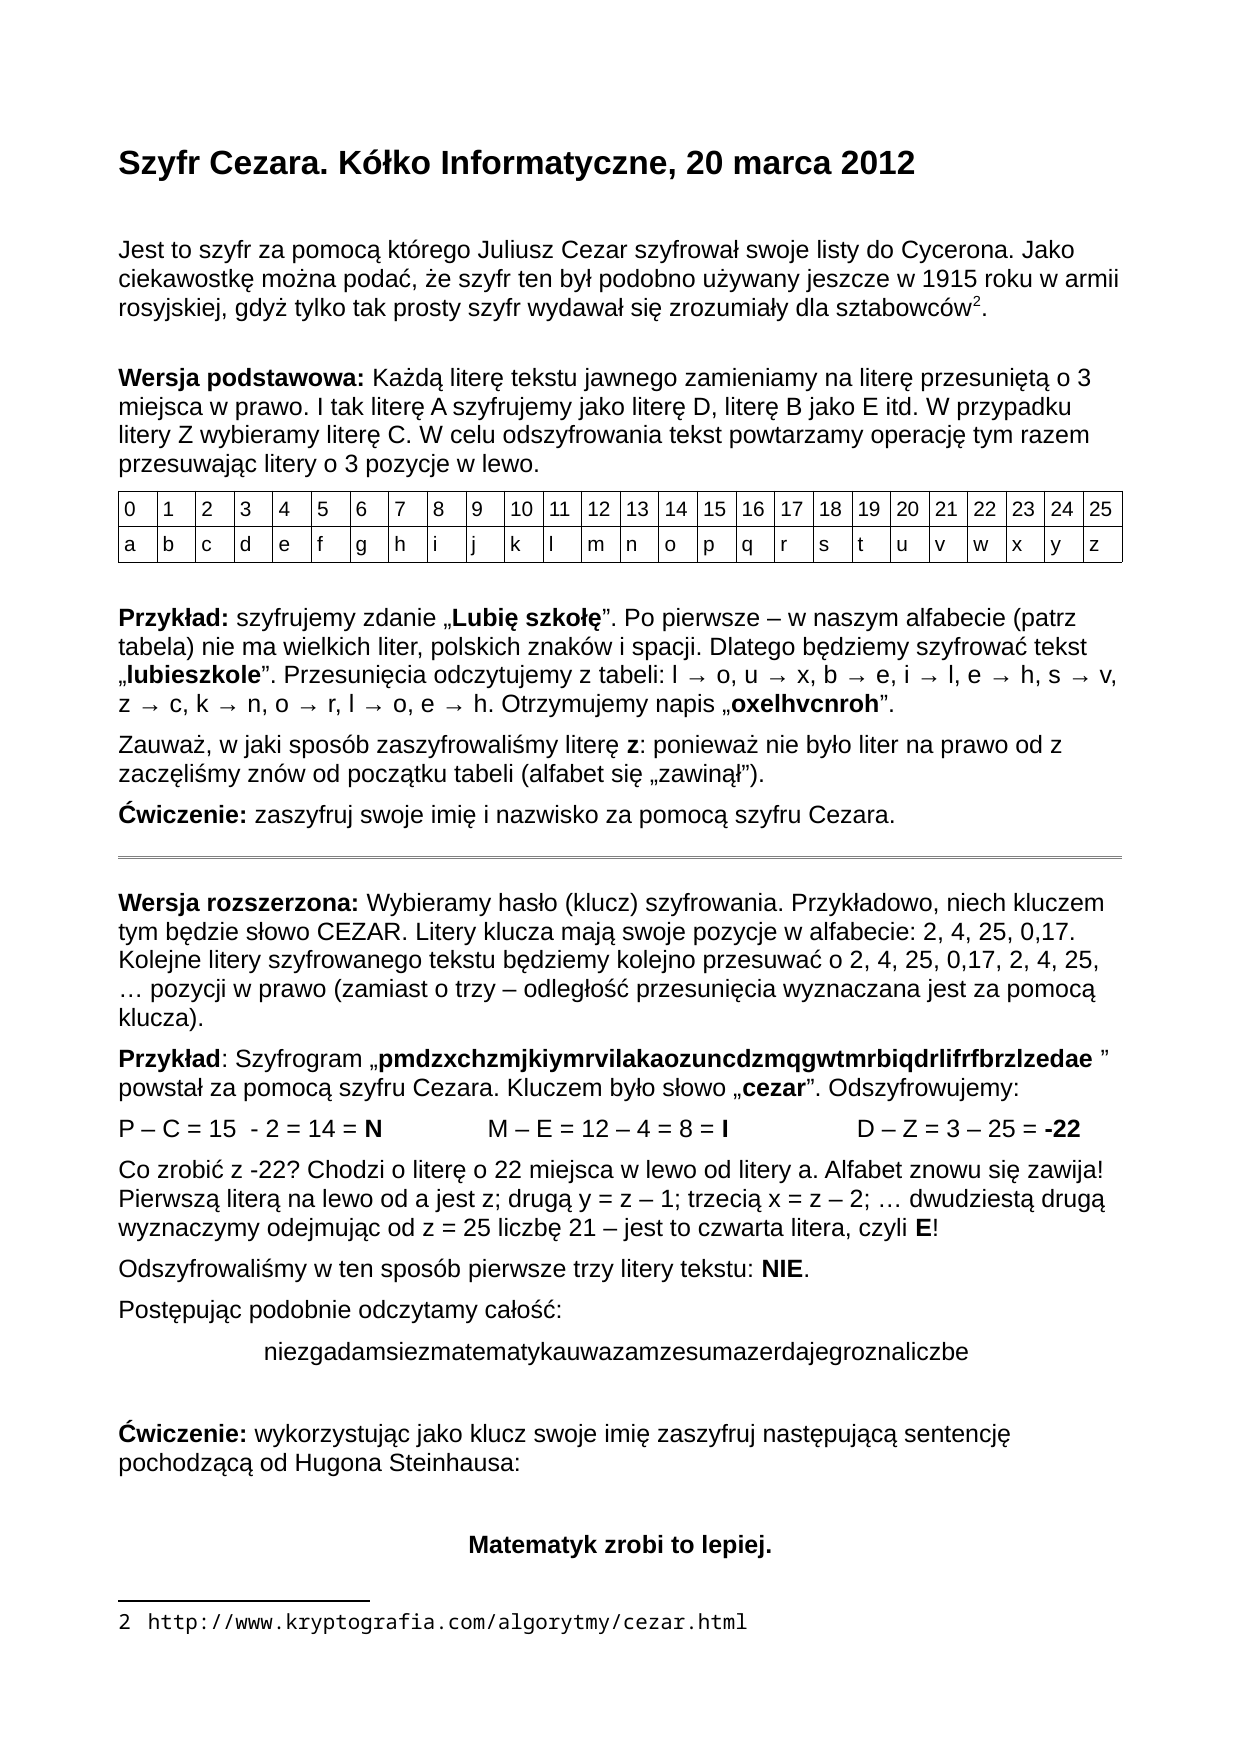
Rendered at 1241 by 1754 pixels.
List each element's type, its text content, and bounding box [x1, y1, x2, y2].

table_header 12 [582, 492, 620, 526]
table_cell r [775, 527, 813, 562]
table_cell v [930, 527, 967, 562]
table_header 0 [119, 492, 157, 526]
table_cell t [853, 527, 890, 562]
table_header 20 [891, 492, 929, 526]
table_header 19 [853, 492, 890, 526]
subtitle Ćwiczenie: wykorzystując jako klucz swoje imię zaszyfruj następującą sentencję pochodzącą od Hugona Steinhausa: [118, 1419, 1122, 1477]
table_cell x [1007, 527, 1044, 562]
subtitle Jest to szyfr za pomocą którego Juliusz Cezar szyfrował swoje listy do Cycerona. Jako ciekawostkę można podać, że szyfr ten był podobno używany jeszcze w 1915 roku w armii rosyjskiej, gdyż tylko tak prosty szyfr wydawał się zrozumiały dla sztabowców. [118, 236, 1122, 351]
table_header 10 [505, 492, 543, 526]
table_header 3 [235, 492, 272, 526]
table_header 22 [968, 492, 1006, 526]
subtitle Przykład: szyfrujemy zdanie „Lubię szkołę”. Po pierwsze – w naszym alfabecie (patrz tabela) nie ma wielkich liter, polskich znaków i spacji. Dlatego będziemy szyfrować tekst „lubieszkole”. Przesunięcia odczytujemy z tabeli: l → o, u → x, b → e, i → l, e → h, s → v, z → c, k → n, o → r, l → o, e → h. Otrzymujemy napis „oxelhvcnroh”. [118, 603, 1122, 718]
table_cell q [737, 527, 774, 562]
table_cell b [158, 527, 195, 562]
table_cell d [235, 527, 272, 562]
table_cell h [389, 527, 427, 562]
table_header 7 [389, 492, 427, 526]
table_header 13 [621, 492, 658, 526]
subtitle Wersja podstawowa: Każdą literę tekstu jawnego zamieniamy na literę przesuniętą o 3 miejsca w prawo. I tak literę A szyfrujemy jako literę D, literę B jako E itd. W przypadku litery Z wybieramy literę C. W celu odszyfrowania tekst powtarzamy operację tym razem przesuwając litery o 3 pozycje w lewo. [118, 363, 1122, 478]
table_cell n [621, 527, 658, 562]
table_header 8 [428, 492, 466, 526]
table_header 11 [544, 492, 581, 526]
subtitle niezgadamsiezmatematykauwazamzesumazerdajegroznaliczbe [118, 1337, 1122, 1365]
table_cell a [119, 527, 157, 562]
subtitle Wersja rozszerzona: Wybieramy hasło (klucz) szyfrowania. Przykładowo, niech kluczem tym będzie słowo CEZAR. Litery klucza mają swoje pozycje w alfabecie: 2, 4, 25, 0,17. Kolejne litery szyfrowanego tekstu będziemy kolejno przesuwać o 2, 4, 25, 0,17, 2, 4, 25, … pozycji w prawo (zamiast o trzy – odległość przesunięcia wyznaczana jest za pomocą klucza). [118, 888, 1122, 1032]
table_header 17 [775, 492, 813, 526]
table_cell e [273, 527, 311, 562]
table_cell z [1084, 527, 1122, 562]
subtitle Zauważ, w jaki sposób zaszyfrowaliśmy literę z: ponieważ nie było liter na prawo od z zaczęliśmy znów od początku tabeli (alfabet się „zawinął”). [118, 730, 1122, 788]
table_cell l [544, 527, 581, 562]
subtitle Odszyfrowaliśmy w ten sposób pierwsze trzy litery tekstu: NIE. [118, 1254, 1122, 1283]
table_header 6 [351, 492, 388, 526]
table_cell m [582, 527, 620, 562]
table_cell u [891, 527, 929, 562]
table_header 24 [1045, 492, 1083, 526]
subtitle Co zrobić z -22? Chodzi o literę o 22 miejsca w lewo od litery a. Alfabet znowu się zawija! Pierwszą literą na lewo od a jest z; drugą y = z – 1; trzecią x = z – 2; … dwudziestą drugą wyznaczymy odejmując od z = 25 liczbę 21 – jest to czwarta litera, czyli E! [118, 1155, 1122, 1242]
subtitle P – C = 15 - 2 = 14 = N M – E = 12 – 4 = 8 = I D – Z = 3 – 25 = -22 [118, 1114, 1122, 1143]
table_cell i [428, 527, 466, 562]
table_cell c [196, 527, 234, 562]
table_header 5 [312, 492, 350, 526]
table_header 21 [930, 492, 967, 526]
table_cell y [1045, 527, 1083, 562]
table_header 14 [659, 492, 697, 526]
table_cell o [659, 527, 697, 562]
table_cell s [814, 527, 852, 562]
table_header 4 [273, 492, 311, 526]
table_cell p [698, 527, 736, 562]
text http://www.kryptografia.com/algorytmy/cezar.html [118, 1607, 1122, 1636]
table_header 2 [196, 492, 234, 526]
table_header 23 [1007, 492, 1044, 526]
table_header 18 [814, 492, 852, 526]
subtitle Postępując podobnie odczytamy całość: [118, 1295, 1122, 1324]
table_cell f [312, 527, 350, 562]
table_header 16 [737, 492, 774, 526]
table_header 1 [158, 492, 195, 526]
table_header 15 [698, 492, 736, 526]
subtitle Szyfr Cezara. Kółko Informatyczne, 20 marca 2012 [118, 143, 1122, 182]
table_header 25 [1084, 492, 1122, 526]
table_cell w [968, 527, 1006, 562]
table_cell j [467, 527, 504, 562]
table_cell g [351, 527, 388, 562]
subtitle Przykład: Szyfrogram „pmdzxchzmjkiymrvilakaozuncdzmqgwtmrbiqdrlifrfbrzlzedae ” powstał za pomocą szyfru Cezara. Kluczem było słowo „cezar”. Odszyfrowujemy: [118, 1044, 1122, 1102]
subtitle Ćwiczenie: zaszyfruj swoje imię i nazwisko za pomocą szyfru Cezara. [118, 800, 1122, 829]
subtitle Matematyk zrobi to lepiej. [118, 1530, 1122, 1559]
table_header 9 [467, 492, 504, 526]
table_cell k [505, 527, 543, 562]
